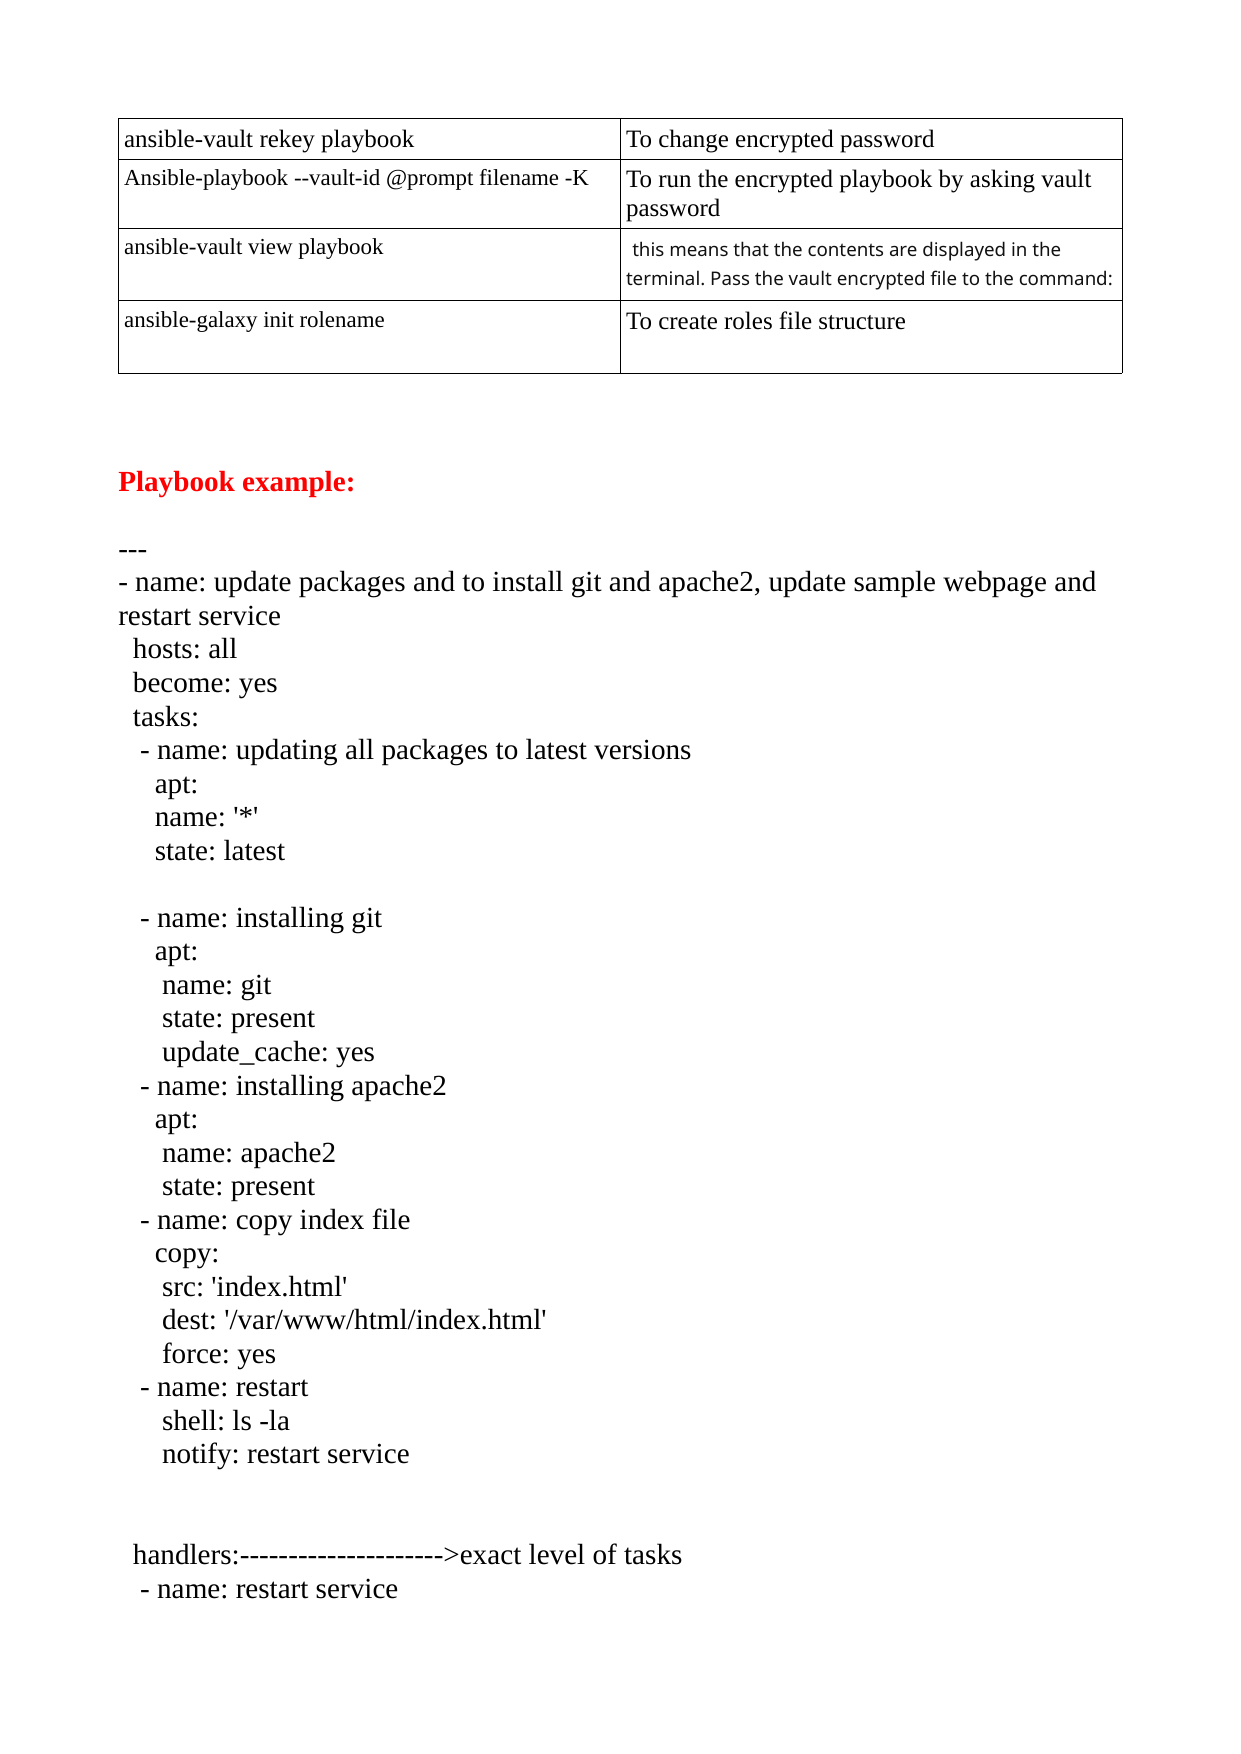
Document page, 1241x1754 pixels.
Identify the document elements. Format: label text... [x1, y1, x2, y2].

table_cell Ansible-playbook --vault-id @prompt filename -K [119, 160, 620, 227]
text state: present [118, 1001, 1122, 1034]
text hosts: all [118, 632, 1122, 665]
text handlers:--------------------->exact level of tasks [118, 1537, 1122, 1571]
text force: yes [118, 1336, 1122, 1369]
table_cell ansible-vault rekey playbook [119, 119, 620, 158]
text copy: [118, 1235, 1122, 1269]
text tasks: [118, 699, 1122, 732]
text apt: [118, 766, 1122, 799]
table_cell ansible-galaxy init rolename [119, 301, 620, 373]
text - name: copy index file [118, 1202, 1122, 1235]
text state: present [118, 1168, 1122, 1202]
text dest: '/var/www/html/index.html' [118, 1302, 1122, 1336]
text - name: installing apache2 [118, 1068, 1122, 1101]
table_cell ansible-vault view playbook [119, 229, 620, 300]
text name: git [118, 967, 1122, 1001]
text apt: [118, 933, 1122, 967]
text name: '*' [118, 799, 1122, 833]
text - name: restart service [118, 1571, 1122, 1604]
text apt: [118, 1101, 1122, 1135]
table_cell this means that the contents are displayed in the terminal. Pass the vault encrypted file to the command: [621, 229, 1122, 300]
text Playbook example: [118, 464, 1122, 497]
text - name: updating all packages to latest versions [118, 732, 1122, 766]
text --- [118, 531, 1122, 564]
table_cell To change encrypted password [621, 119, 1122, 158]
text - name: update packages and to install git and apache2, update sample webpage and restart service [118, 564, 1122, 632]
table_cell To run the encrypted playbook by asking vault password [621, 160, 1122, 227]
text become: yes [118, 665, 1122, 699]
table_cell To create roles file structure [621, 301, 1122, 373]
text update_cache: yes [118, 1034, 1122, 1068]
text - name: restart [118, 1369, 1122, 1403]
text src: 'index.html' [118, 1269, 1122, 1302]
text shell: ls -la [118, 1403, 1122, 1437]
text - name: installing git [118, 900, 1122, 933]
text state: latest [118, 833, 1122, 866]
text notify: restart service [118, 1437, 1122, 1470]
text name: apache2 [118, 1135, 1122, 1168]
